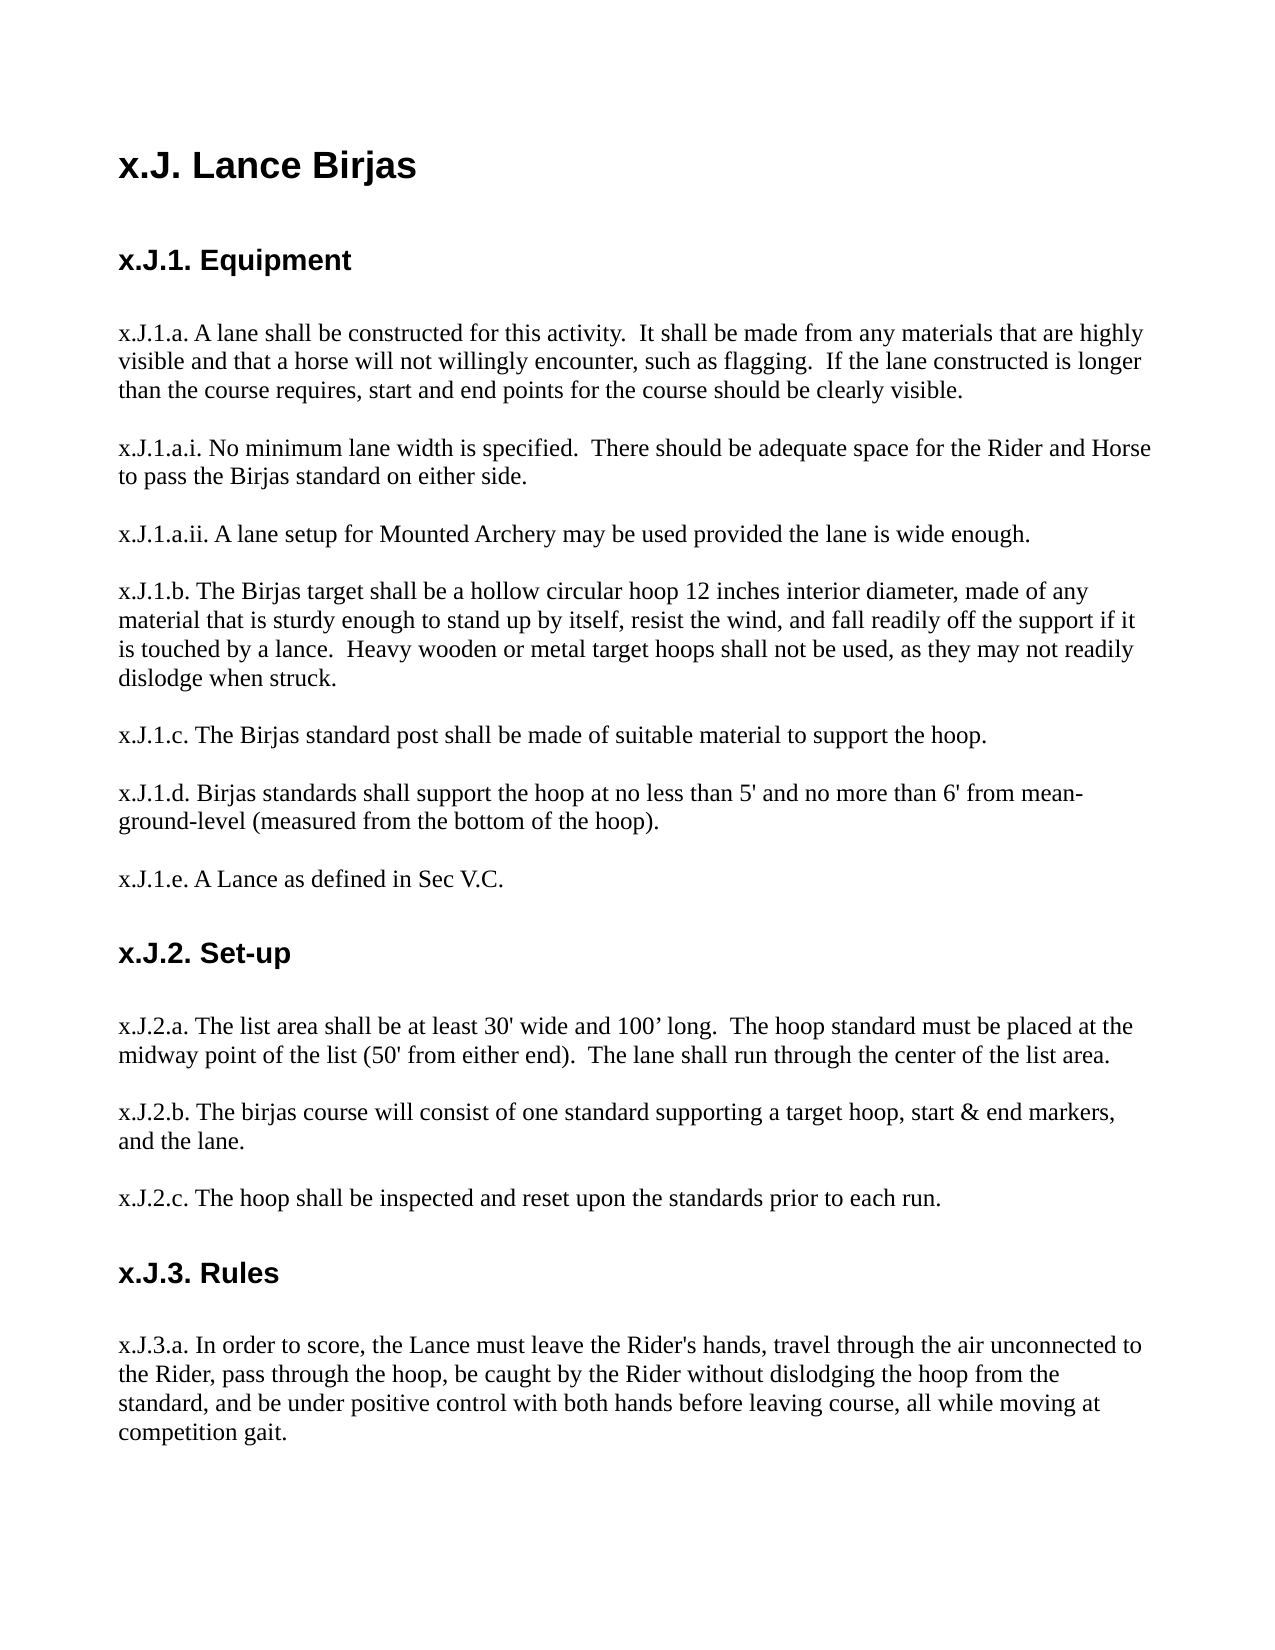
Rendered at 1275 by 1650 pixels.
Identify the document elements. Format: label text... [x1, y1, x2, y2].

subtitle x.J. Lance Birjas [118, 143, 1157, 187]
subtitle x.J.3. Rules [118, 1256, 1157, 1289]
text x.J.1.a. A lane shall be constructed for this activity. It shall be made from any materials that are highly visible and that a horse will not willingly encounter, such as flagging. If the lane constructed is longer than the course requires, start and end points for the course should be clearly visible. [118, 318, 1157, 404]
subtitle x.J.2. Set-up [118, 936, 1157, 970]
text x.J.1.a.i. No minimum lane width is specified. There should be adequate space for the Rider and Horse to pass the Birjas standard on either side. [118, 433, 1157, 490]
text x.J.1.b. The Birjas target shall be a hollow circular hoop 12 inches interior diameter, made of any material that is sturdy enough to stand up by itself, resist the wind, and fall readily off the support if it is touched by a lance. Heavy wooden or metal target hoops shall not be used, as they may not readily dislodge when struck. [118, 576, 1157, 691]
text x.J.2.c. The hoop shall be inspected and reset upon the standards prior to each run. [118, 1183, 1157, 1212]
text x.J.1.c. The Birjas standard post shall be made of suitable material to support the hoop. [118, 720, 1157, 749]
text x.J.1.a.ii. A lane setup for Mounted Archery may be used provided the lane is wide enough. [118, 519, 1157, 548]
text x.J.1.e. A Lance as defined in Sec V.C. [118, 864, 1157, 893]
text x.J.3.a. In order to score, the Lance must leave the Rider's hands, travel through the air unconnected to the Rider, pass through the hoop, be caught by the Rider without dislodging the hoop from the standard, and be under positive control with both hands before leaving course, all while moving at competition gait. [118, 1331, 1157, 1446]
text x.J.2.b. The birjas course will consist of one standard supporting a target hoop, start & end markers, and the lane. [118, 1097, 1157, 1155]
subtitle x.J.1. Equipment [118, 243, 1157, 276]
text x.J.2.a. The list area shall be at least 30' wide and 100’ long. The hoop standard must be placed at the midway point of the list (50' from either end). The lane shall run through the center of the list area. [118, 1011, 1157, 1068]
text x.J.1.d. Birjas standards shall support the hoop at no less than 5' and no more than 6' from mean-ground-level (measured from the bottom of the hoop). [118, 778, 1157, 835]
